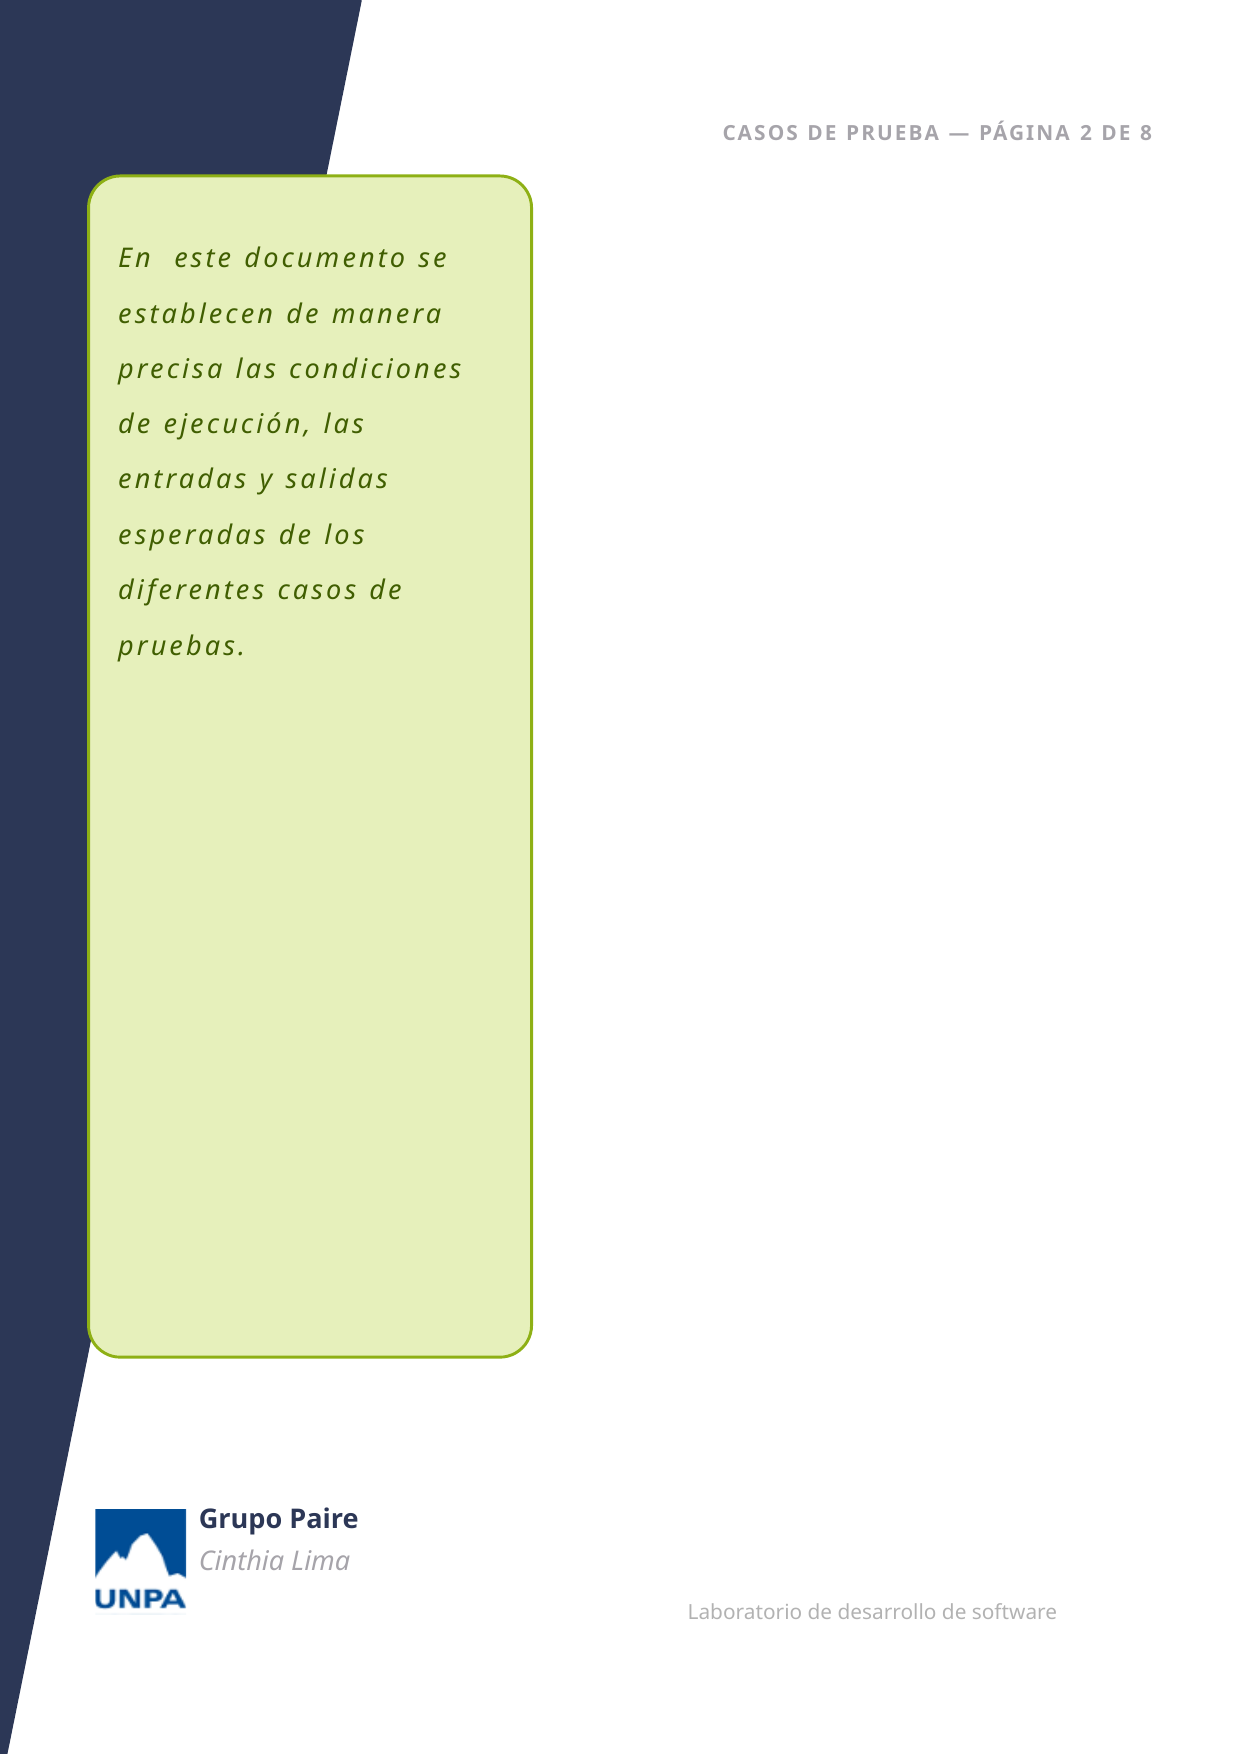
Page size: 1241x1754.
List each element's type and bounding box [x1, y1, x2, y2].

picture [95, 1509, 187, 1615]
